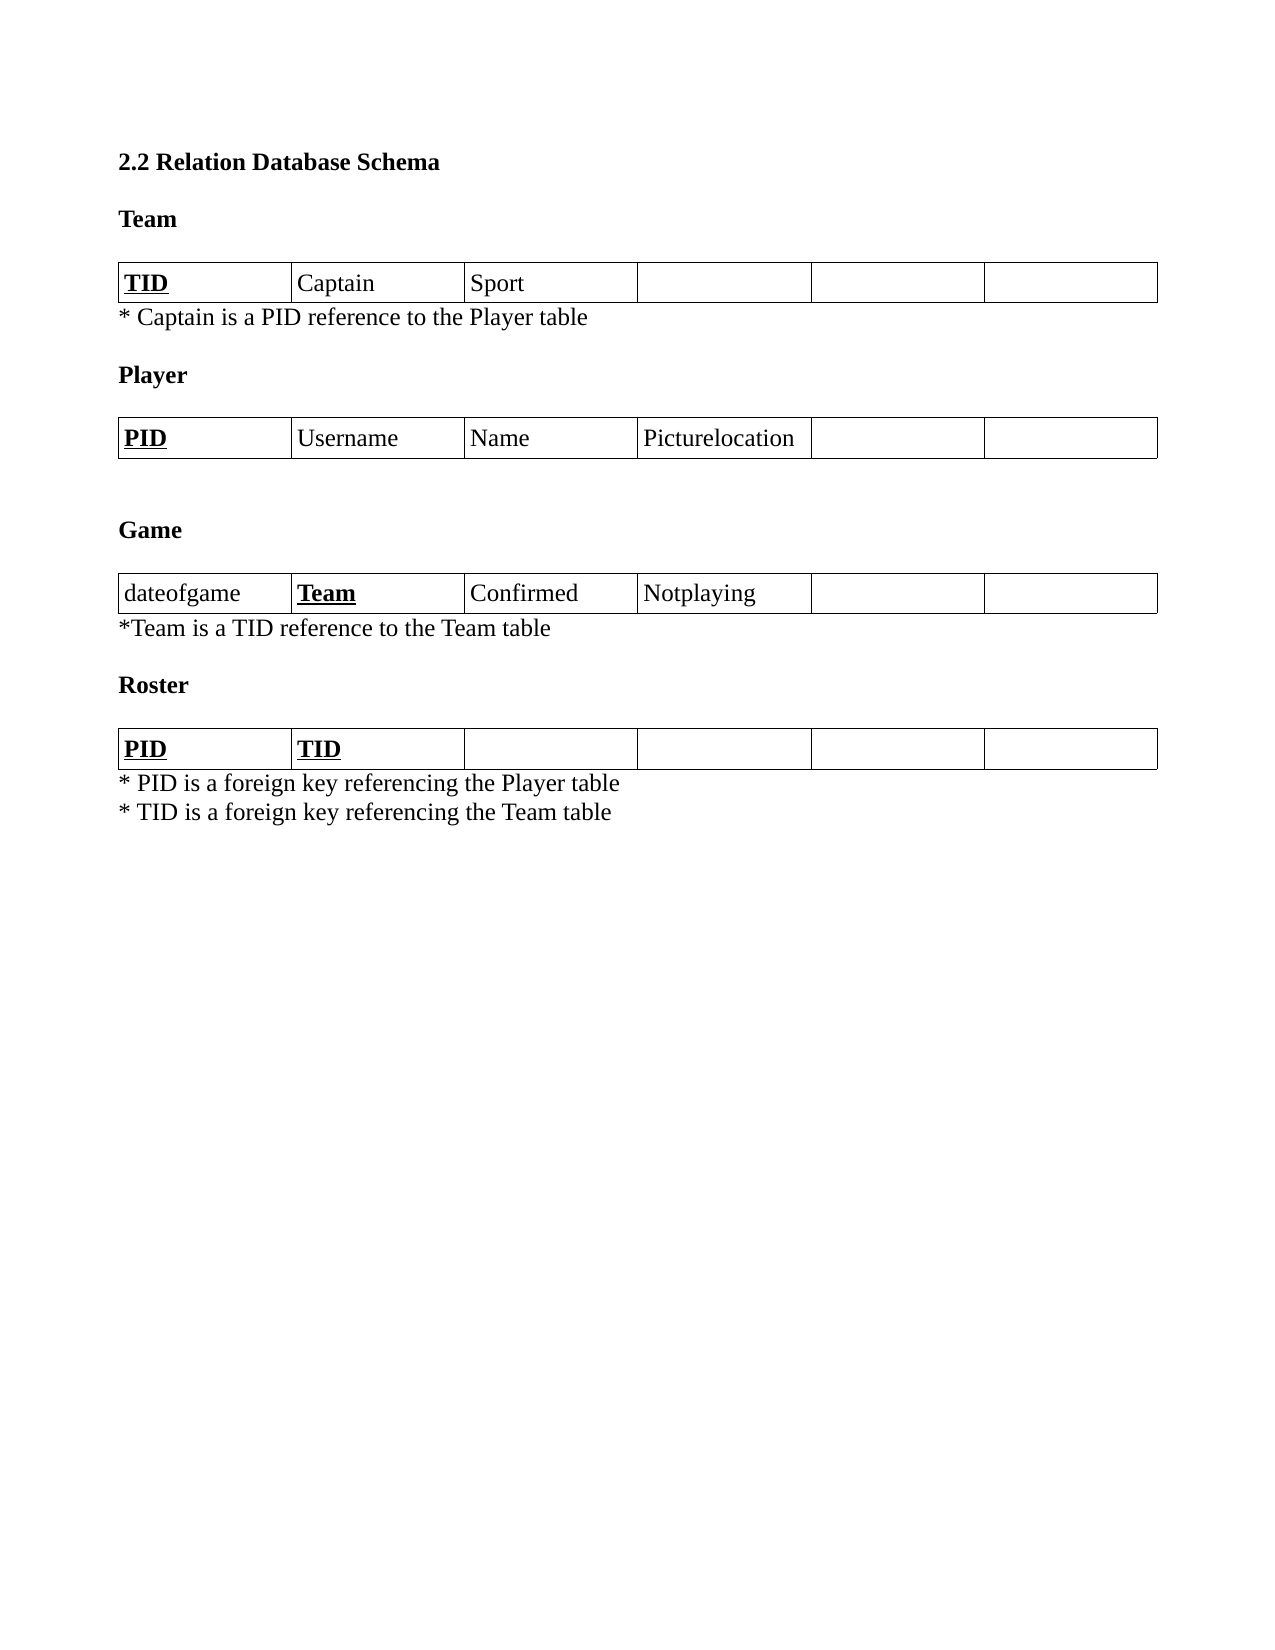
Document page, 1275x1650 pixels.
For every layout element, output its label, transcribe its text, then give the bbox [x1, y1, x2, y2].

text Game [118, 459, 1157, 573]
table_header [985, 263, 1157, 302]
table_header [812, 418, 984, 458]
text 2.2 Relation Database Schema [118, 147, 1157, 176]
table_header [985, 418, 1157, 458]
table_header PID [119, 729, 291, 768]
table_header Name [465, 418, 637, 458]
table_header [465, 729, 637, 768]
table_header TID [292, 729, 464, 768]
table_header [638, 263, 811, 302]
table_header TID [119, 263, 291, 302]
text * Captain is a PID reference to the Player table Player [118, 303, 1157, 388]
table_header Team [292, 574, 464, 613]
text * PID is a foreign key referencing the Player table [118, 770, 1157, 797]
text Team [118, 204, 1157, 233]
table_header [812, 263, 984, 302]
table_header Captain [292, 263, 464, 302]
table_header [812, 574, 984, 613]
table_header [812, 729, 984, 768]
table_header [985, 574, 1157, 613]
table_header Username [292, 418, 464, 458]
table_header Notplaying [638, 574, 811, 613]
text * TID is a foreign key referencing the Team table [118, 797, 1157, 826]
table_header Picturelocation [638, 418, 811, 458]
table_header Confirmed [465, 574, 637, 613]
table_header PID [119, 418, 291, 458]
table_header [985, 729, 1157, 768]
table_header Sport [465, 263, 637, 302]
text *Team is a TID reference to the Team table Roster [118, 614, 1157, 699]
table_header [638, 729, 811, 768]
table_header dateofgame [119, 574, 291, 613]
